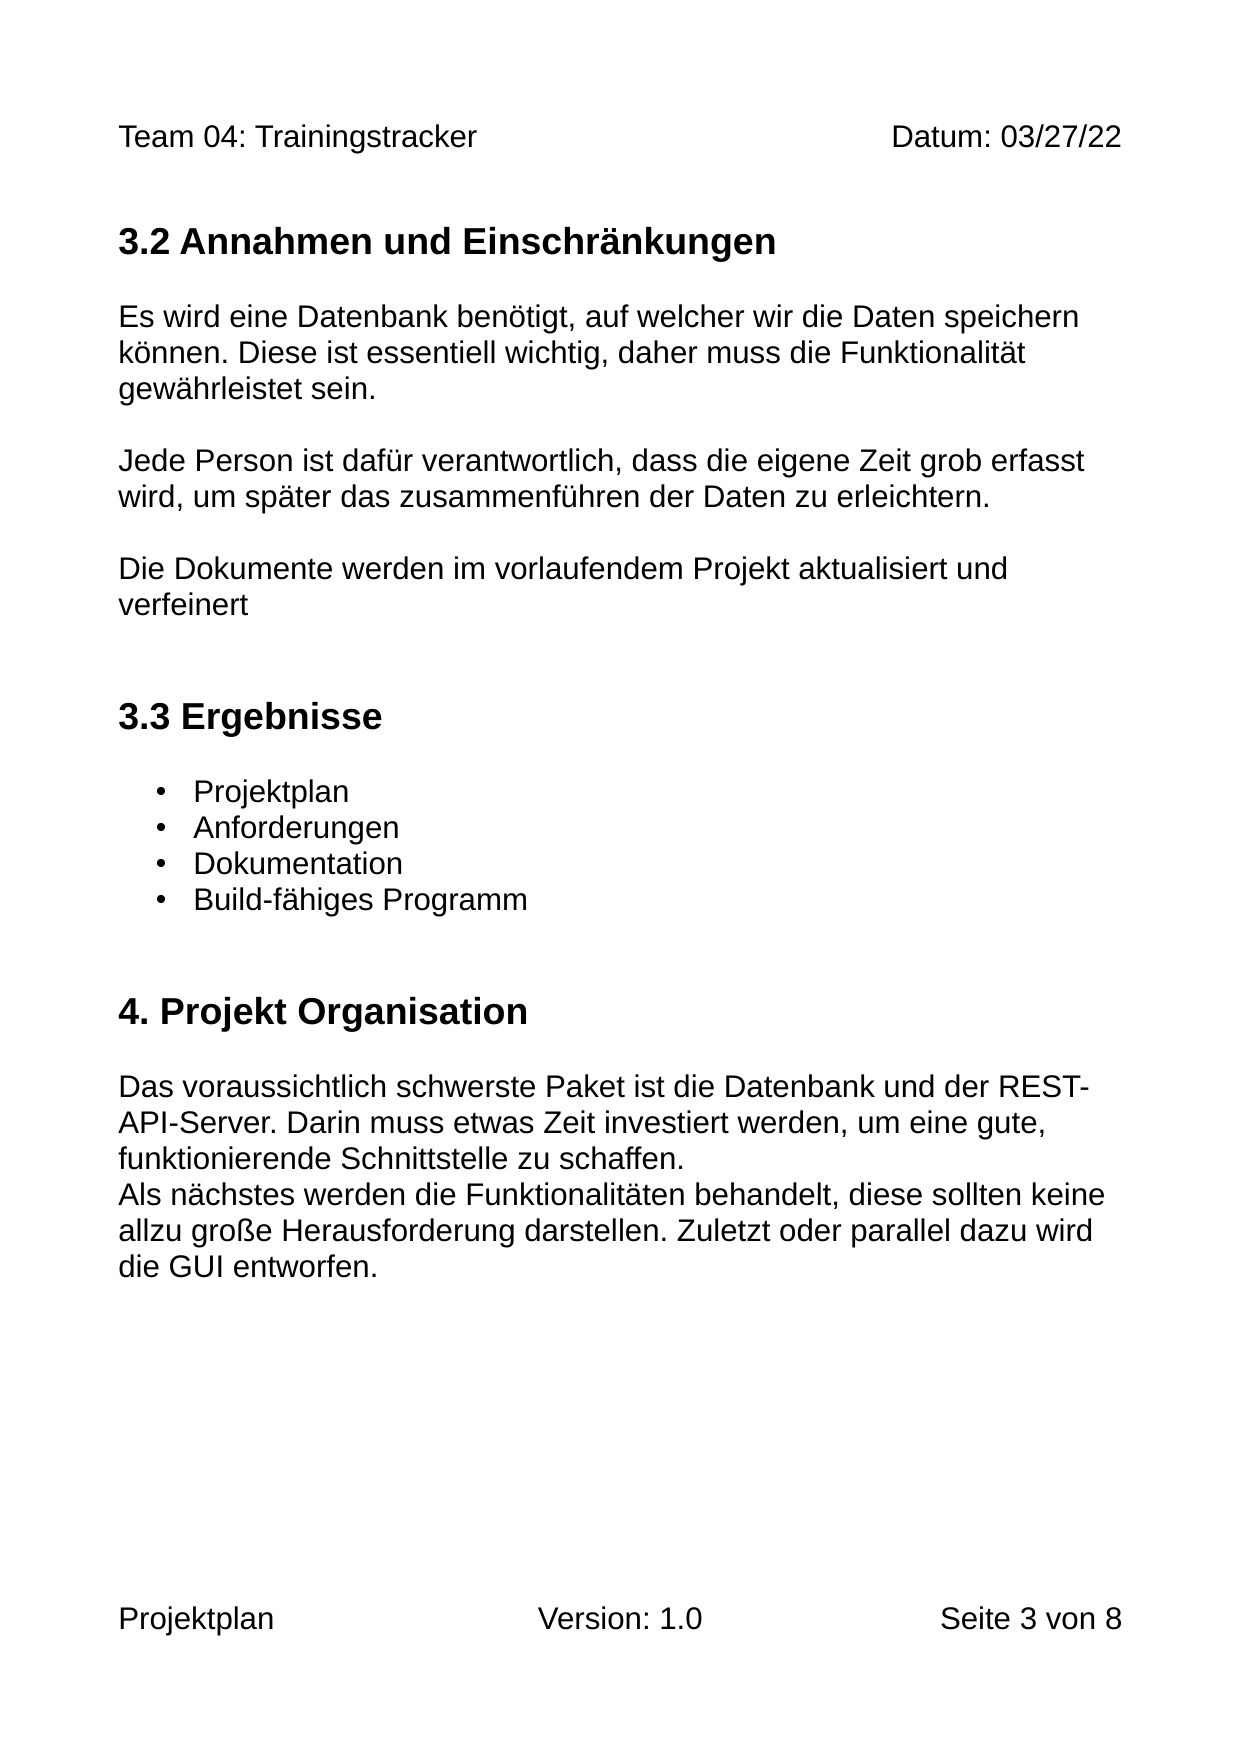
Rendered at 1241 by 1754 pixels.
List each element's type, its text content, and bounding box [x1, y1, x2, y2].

list Dokumentation [156, 845, 1122, 881]
text 3.3 Ergebnisse [118, 694, 1122, 737]
text 4. Projekt Organisation [118, 989, 1122, 1032]
list Anforderungen [156, 809, 1122, 845]
text Als nächstes werden die Funktionalitäten behandelt, diese sollten keine allzu große Herausforderung darstellen. Zuletzt oder parallel dazu wird die GUI entworfen. [118, 1176, 1122, 1284]
list Build-fähiges Programm [156, 881, 1122, 917]
list Projektplan [156, 773, 1122, 809]
text Das voraussichtlich schwerste Paket ist die Datenbank und der REST-API-Server. Darin muss etwas Zeit investiert werden, um eine gute, funktionierende Schnittstelle zu schaffen. [118, 1068, 1122, 1176]
text Jede Person ist dafür verantwortlich, dass die eigene Zeit grob erfasst wird, um später das zusammenführen der Daten zu erleichtern. [118, 442, 1122, 514]
text Die Dokumente werden im vorlaufendem Projekt aktualisiert und verfeinert [118, 550, 1122, 622]
text Es wird eine Datenbank benötigt, auf welcher wir die Daten speichern können. Diese ist essentiell wichtig, daher muss die Funktionalität gewährleistet sein. [118, 298, 1122, 406]
text 3.2 Annahmen und Einschränkungen [118, 219, 1122, 263]
